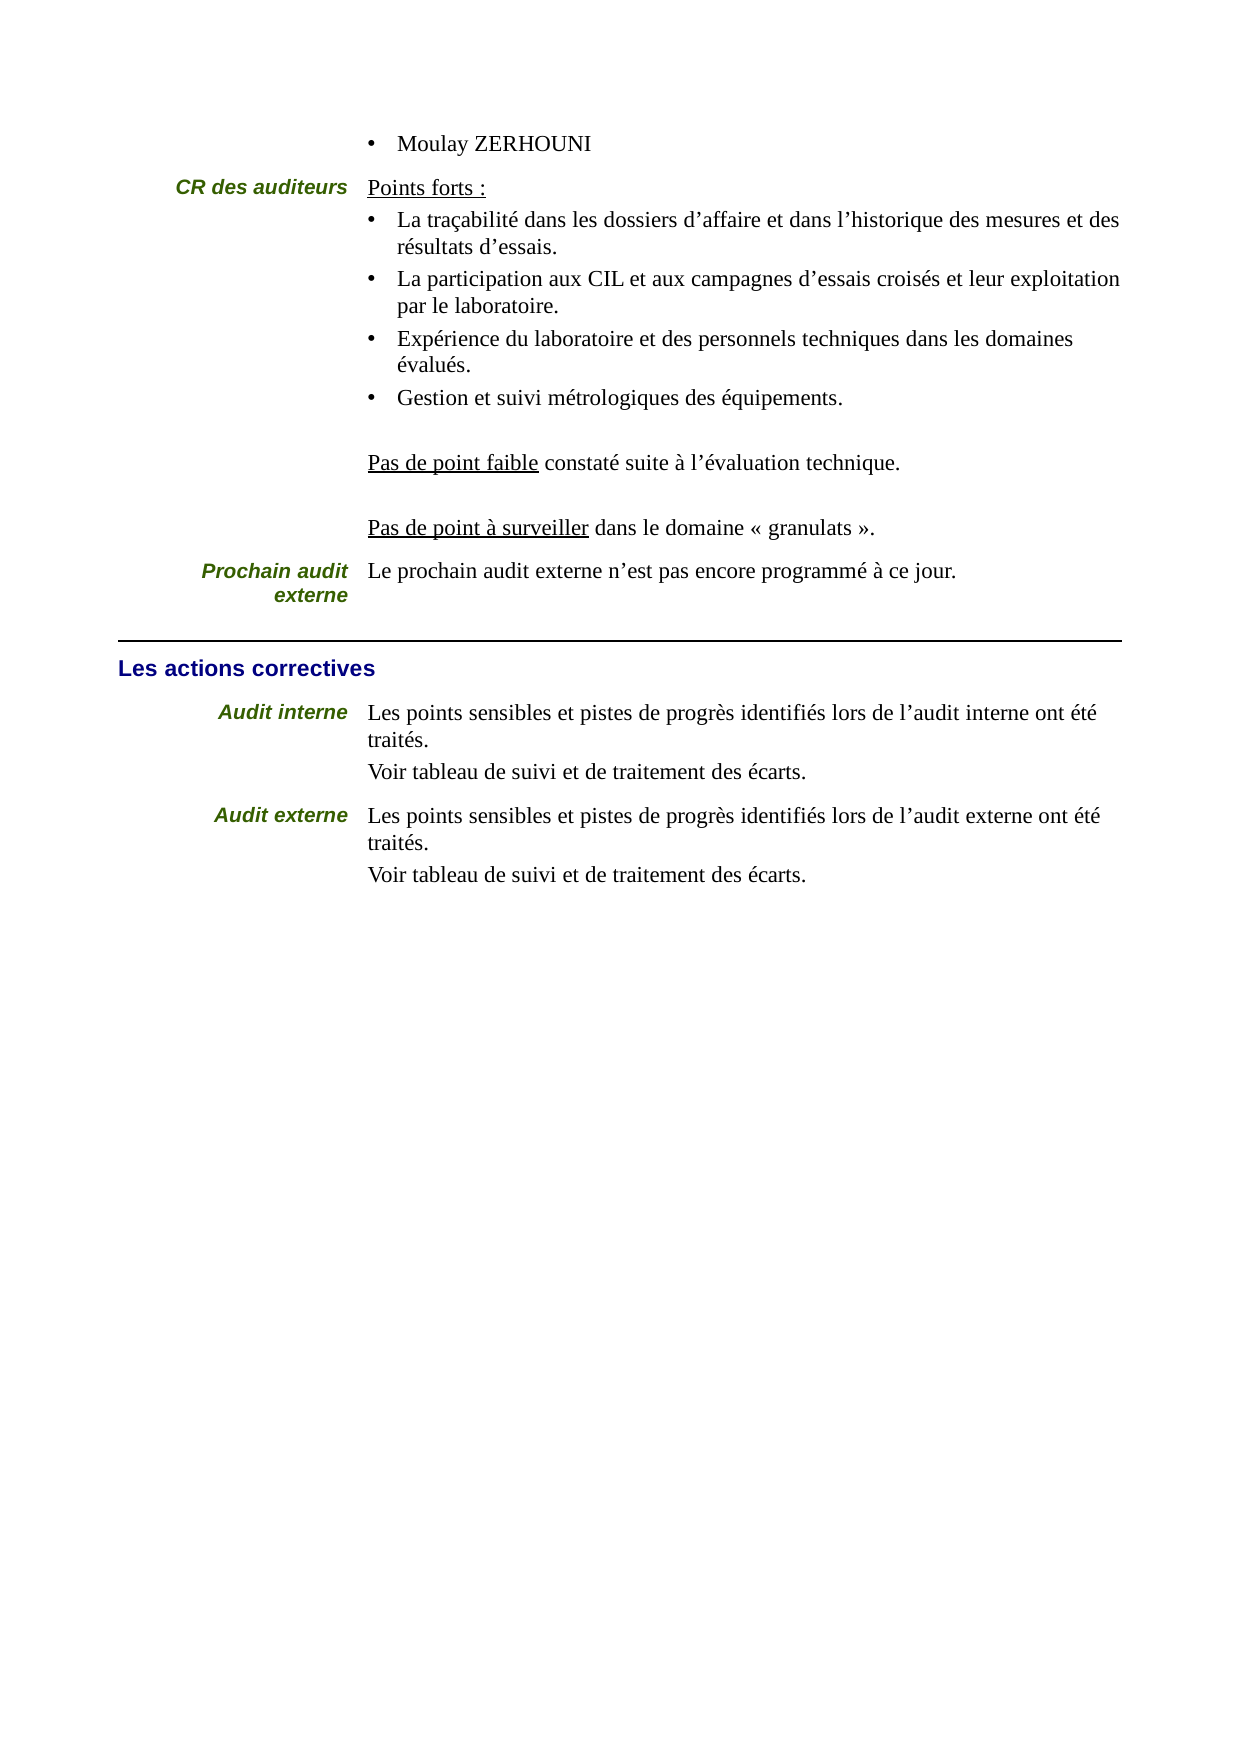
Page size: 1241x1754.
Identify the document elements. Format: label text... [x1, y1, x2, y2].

table_header Prochain audit externe [118, 546, 356, 612]
table_header Audit interne [118, 687, 356, 790]
table_header L’audit externe s’est déroulé les 25 et 26 novembre 2019. Les auditeurs étaient : Régis CALMELS Moulay ZERHOUNI [356, 118, 1122, 162]
table_header Les points sensibles et pistes de progrès identifiés lors de l’audit interne ont été traités. Voir tableau de suivi et de traitement des écarts. [356, 687, 1122, 790]
table_header Points forts : La traçabilité dans les dossiers d’affaire et dans l’historique des mesures et des résultats d’essais. La participation aux CIL et aux campagnes d’essais croisés et leur exploitation par le laboratoire. Expérience du laboratoire et des personnels techniques dans les domaines évalués. Gestion et suivi métrologiques des équipements. Pas de point faible constaté suite à l’évaluation technique. Pas de point à surveiller dans le domaine « granulats ». [356, 162, 1122, 546]
table_header [118, 118, 356, 162]
table_header Le prochain audit externe n’est pas encore programmé à ce jour. [356, 546, 1122, 612]
table_header Les actions correctives [118, 642, 1122, 687]
table_header Les points sensibles et pistes de progrès identifiés lors de l’audit externe ont été traités. Voir tableau de suivi et de traitement des écarts. [356, 790, 1122, 893]
table_header CR des auditeurs [118, 162, 356, 546]
table_header Audit externe [118, 790, 356, 893]
